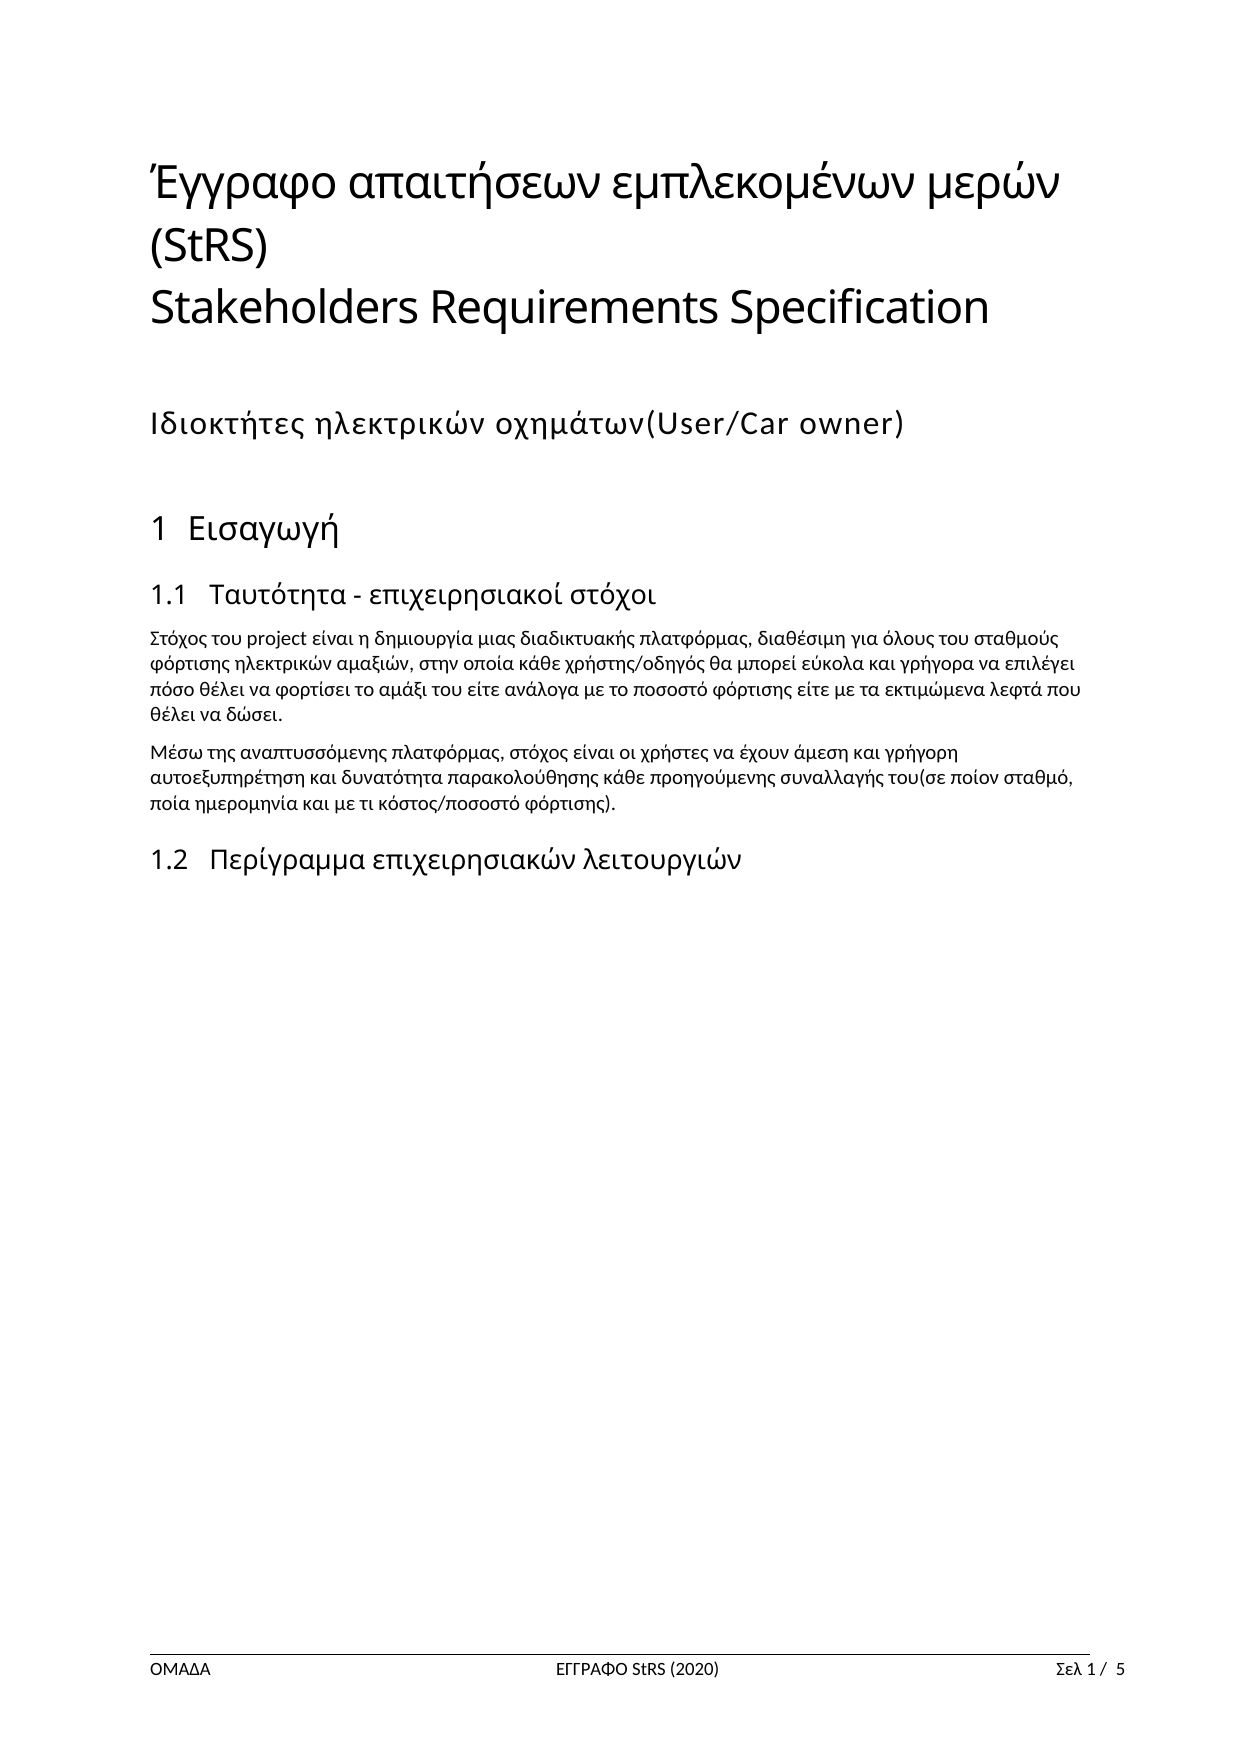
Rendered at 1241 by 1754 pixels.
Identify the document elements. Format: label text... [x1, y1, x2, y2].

text Στόχος του project είναι η δημιουργία μιας διαδικτυακής πλατφόρμας, διαθέσιμη για όλους του σταθμούς φόρτισης ηλεκτρικών αμαξιών, στην οποία κάθε χρήστης/οδηγός θα μπορεί εύκολα και γρήγορα να επιλέγει πόσο θέλει να φορτίσει το αμάξι του είτε ανάλογα με το ποσοστό φόρτισης είτε με τα εκτιμώμενα λεφτά που θέλει να δώσει. [150, 625, 1090, 727]
text Μέσω της αναπτυσσόμενης πλατφόρμας, στόχος είναι οι χρήστες να έχουν άμεση και γρήγορη αυτοεξυπηρέτηση και δυνατότητα παρακολούθησης κάθε προηγούμενης συναλλαγής του(σε ποίον σταθμό, ποία ημερομηνία και με τι κόστος/ποσοστό φόρτισης). [150, 739, 1090, 815]
subtitle 1.1 Ταυτότητα - επιχειρησιακοί στόχοι [150, 576, 1090, 612]
title Έγγραφο απαιτήσεων εμπλεκομένων μερών (StRS) Stakeholders Requirements Specification [150, 150, 1090, 337]
subtitle 1.2 Περίγραμμα επιχειρησιακών λειτουργιών [150, 840, 1090, 877]
subtitle Εισαγωγή [150, 505, 1090, 551]
subtitle Ιδιοκτήτες ηλεκτρικών οχημάτων(User/Car owner) [150, 402, 1090, 443]
